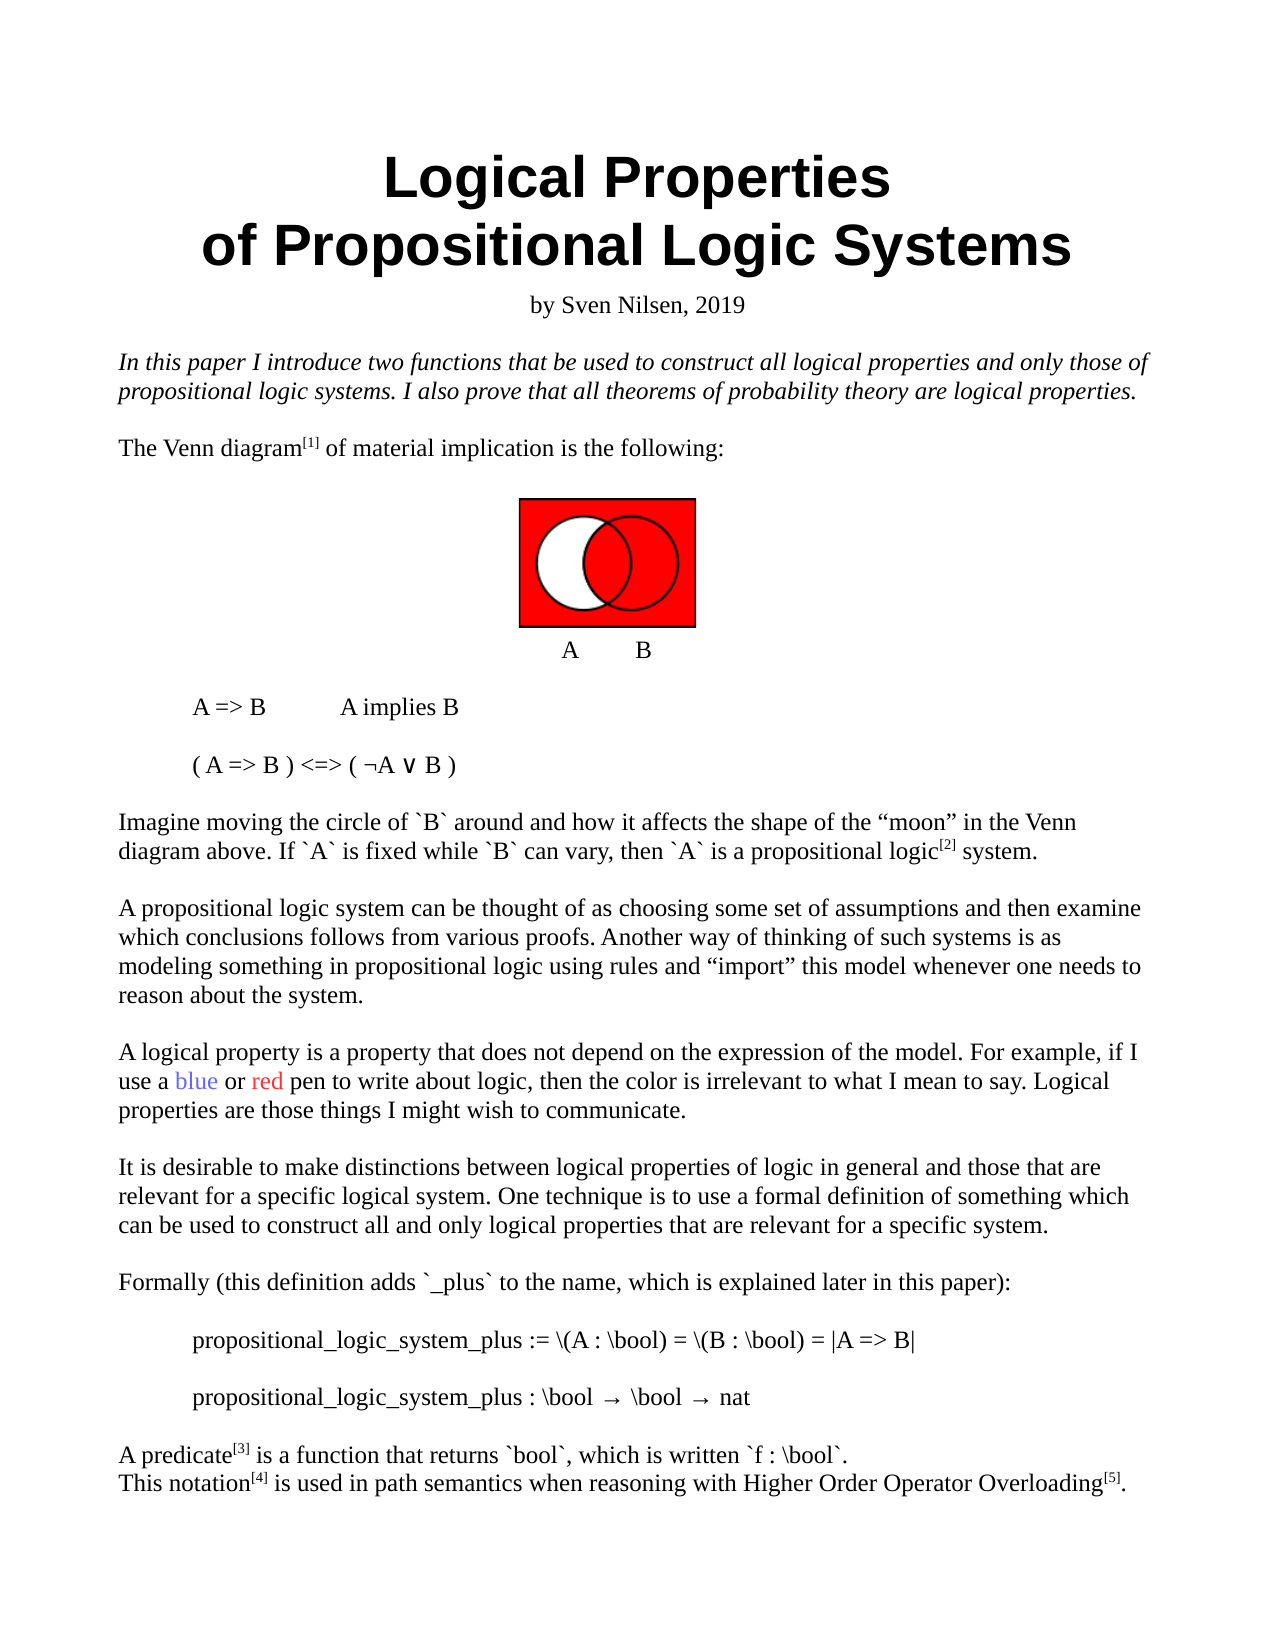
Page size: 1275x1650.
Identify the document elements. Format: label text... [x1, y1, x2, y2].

text propositional_logic_system_plus : \bool → \bool → nat [118, 1382, 1157, 1411]
text by Sven Nilsen, 2019 [118, 290, 1157, 318]
text A logical property is a property that does not depend on the expression of the model. For example, if I use a blue or red pen to write about logic, then the color is irrelevant to what I mean to say. Logical properties are those things I might wish to communicate. [118, 1037, 1157, 1123]
text This notation[4] is used in path semantics when reasoning with Higher Order Operator Overloading[5]. [118, 1468, 1157, 1497]
text A predicate[3] is a function that returns `bool`, which is written `f : \bool`. [118, 1440, 1157, 1468]
text propositional_logic_system_plus := \(A : \bool) = \(B : \bool) = |A => B| [118, 1325, 1157, 1353]
text In this paper I introduce two functions that be used to construct all logical properties and only those of propositional logic systems. I also prove that all theorems of probability theory are logical properties. [118, 347, 1157, 405]
text It is desirable to make distinctions between logical properties of logic in general and those that are relevant for a specific logical system. One technique is to use a formal definition of something which can be used to construct all and only logical properties that are relevant for a specific system. [118, 1152, 1157, 1238]
text ( A => B ) <=> ( ¬A ∨ B ) [118, 750, 1157, 778]
text The Venn diagram[1] of material implication is the following: [118, 433, 1157, 462]
text A propositional logic system can be thought of as choosing some set of assumptions and then examine which conclusions follows from various proofs. Another way of thinking of such systems is as modeling something in propositional logic using rules and “import” this model whenever one needs to reason about the system. [118, 893, 1157, 1008]
text A => B A implies B [118, 692, 1157, 721]
text Imagine moving the circle of `B` around and how it affects the shape of the “moon” in the Venn diagram above. If `A` is fixed while `B` can vary, then `A` is a propositional logic[2] system. [118, 807, 1157, 865]
title Logical Properties of Propositional Logic Systems [118, 143, 1157, 277]
text Formally (this definition adds `_plus` to the name, which is explained later in this paper): [118, 1267, 1157, 1296]
picture [518, 498, 697, 628]
text A B [118, 635, 1157, 663]
